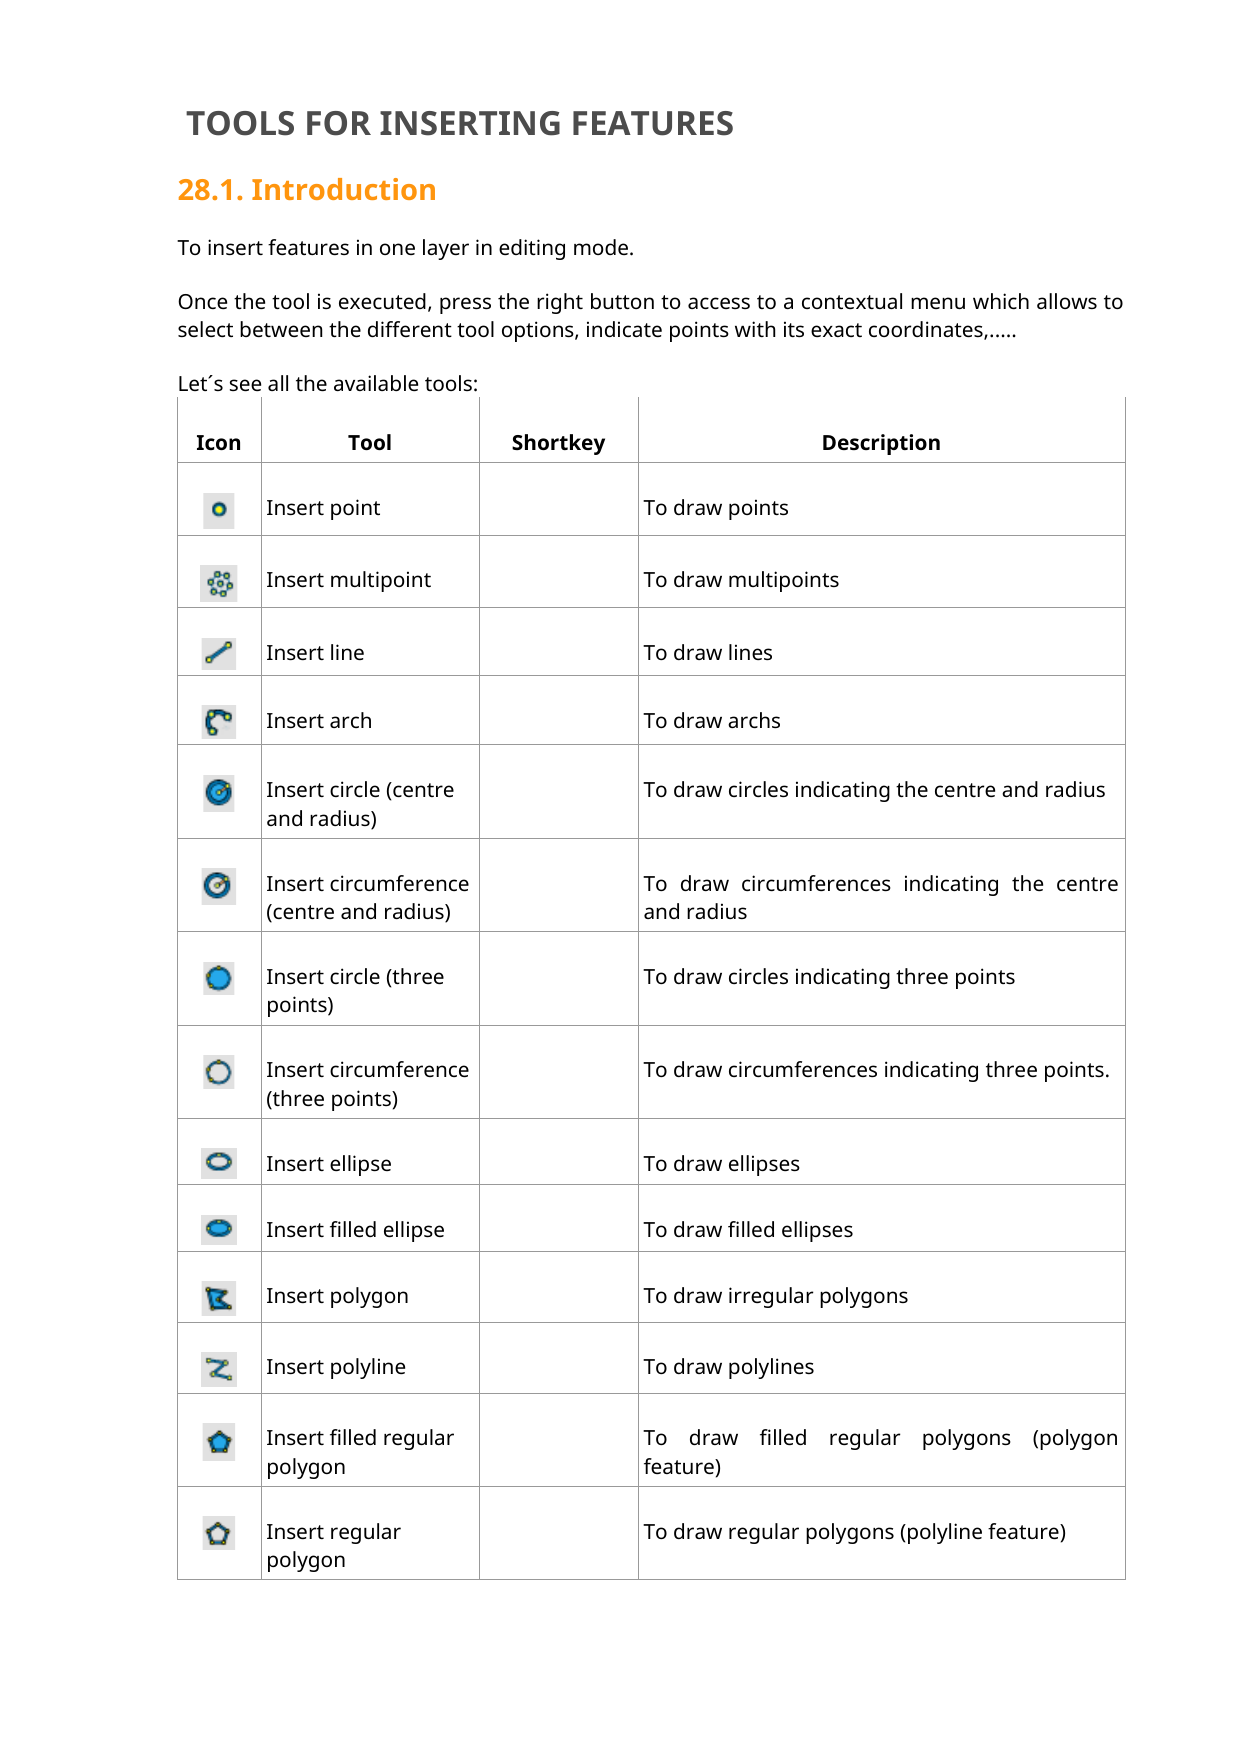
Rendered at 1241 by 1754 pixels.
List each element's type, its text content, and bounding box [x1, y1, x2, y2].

table_cell [480, 1252, 638, 1322]
table_cell Insert point [262, 463, 479, 535]
table_cell [480, 608, 638, 675]
table_cell [480, 839, 638, 931]
table_cell To draw circumferences indicating the centre and radius [639, 839, 1125, 931]
table_cell To draw lines [639, 608, 1125, 675]
table_cell Insert regular polygon [262, 1487, 479, 1579]
table_cell Insert circle (three points) [262, 932, 479, 1025]
picture [200, 565, 238, 602]
table_cell [480, 1487, 638, 1579]
table_cell Insert ellipse [262, 1119, 479, 1184]
picture [203, 775, 235, 812]
table_cell [178, 932, 261, 1025]
table_cell Insert circle (centre and radius) [262, 745, 479, 838]
picture [201, 638, 237, 670]
picture [201, 1215, 237, 1245]
picture [201, 868, 237, 905]
table_cell [480, 1394, 638, 1486]
subtitle TOOLS for inserting FEATURES [177, 100, 1125, 145]
table_cell To draw archs [639, 676, 1125, 744]
table_cell [480, 1185, 638, 1251]
table_cell To draw circles indicating three points [639, 932, 1125, 1025]
table_cell [480, 536, 638, 607]
table_cell Insert circumference (centre and radius) [262, 839, 479, 931]
table_cell To draw ellipses [639, 1119, 1125, 1184]
table_cell [480, 932, 638, 1025]
text Once the tool is executed, press the right button to access to a contextual menu which allows to select between the different tool options, indicate points with its exact coordinates,..... [177, 287, 1125, 344]
table_cell [178, 608, 261, 675]
table_cell [480, 1026, 638, 1118]
picture [201, 1281, 237, 1316]
table_cell To draw multipoints [639, 536, 1125, 607]
table_cell [178, 1323, 261, 1392]
table_cell [480, 1119, 638, 1184]
table_cell [178, 745, 261, 838]
picture [201, 1352, 237, 1387]
table_cell Insert filled regular polygon [262, 1394, 479, 1486]
table_cell Insert multipoint [262, 536, 479, 607]
table_cell To draw irregular polygons [639, 1252, 1125, 1322]
table_cell To draw filled regular polygons (polygon feature) [639, 1394, 1125, 1486]
picture [203, 962, 235, 995]
table_header Tool [262, 397, 479, 462]
picture [203, 1055, 235, 1089]
picture [201, 705, 237, 739]
table_cell [480, 1323, 638, 1392]
table_cell [178, 676, 261, 744]
picture [202, 1516, 236, 1550]
table_cell [178, 536, 261, 607]
table_cell To draw filled ellipses [639, 1185, 1125, 1251]
table_cell Insert polyline [262, 1323, 479, 1392]
table_cell [178, 1026, 261, 1118]
picture [203, 493, 235, 529]
picture [202, 1423, 236, 1461]
subtitle 28.1. Introduction [177, 169, 1125, 208]
table_cell [178, 1252, 261, 1322]
text To insert features in one layer in editing mode. [177, 233, 1125, 262]
table_cell To draw polylines [639, 1323, 1125, 1392]
table_cell To draw regular polygons (polyline feature) [639, 1487, 1125, 1579]
table_cell To draw points [639, 463, 1125, 535]
table_cell To draw circumferences indicating three points. [639, 1026, 1125, 1118]
table_cell Insert filled ellipse [262, 1185, 479, 1251]
table_cell [178, 1394, 261, 1486]
table_cell [178, 839, 261, 931]
table_cell [480, 676, 638, 744]
table_cell Insert line [262, 608, 479, 675]
table_cell Insert arch [262, 676, 479, 744]
table_cell [480, 463, 638, 535]
table_header Shortkey [480, 397, 638, 462]
text Let´s see all the available tools: [177, 369, 1125, 397]
table_cell [480, 745, 638, 838]
table_cell [178, 1487, 261, 1579]
table_cell To draw circles indicating the centre and radius [639, 745, 1125, 838]
table_cell Insert polygon [262, 1252, 479, 1322]
table_cell [178, 1185, 261, 1251]
table_cell [178, 1119, 261, 1184]
table_header Icon [178, 397, 261, 462]
table_cell [178, 463, 261, 535]
picture [201, 1148, 237, 1179]
table_header Description [639, 397, 1125, 462]
table_cell Insert circumference (three points) [262, 1026, 479, 1118]
